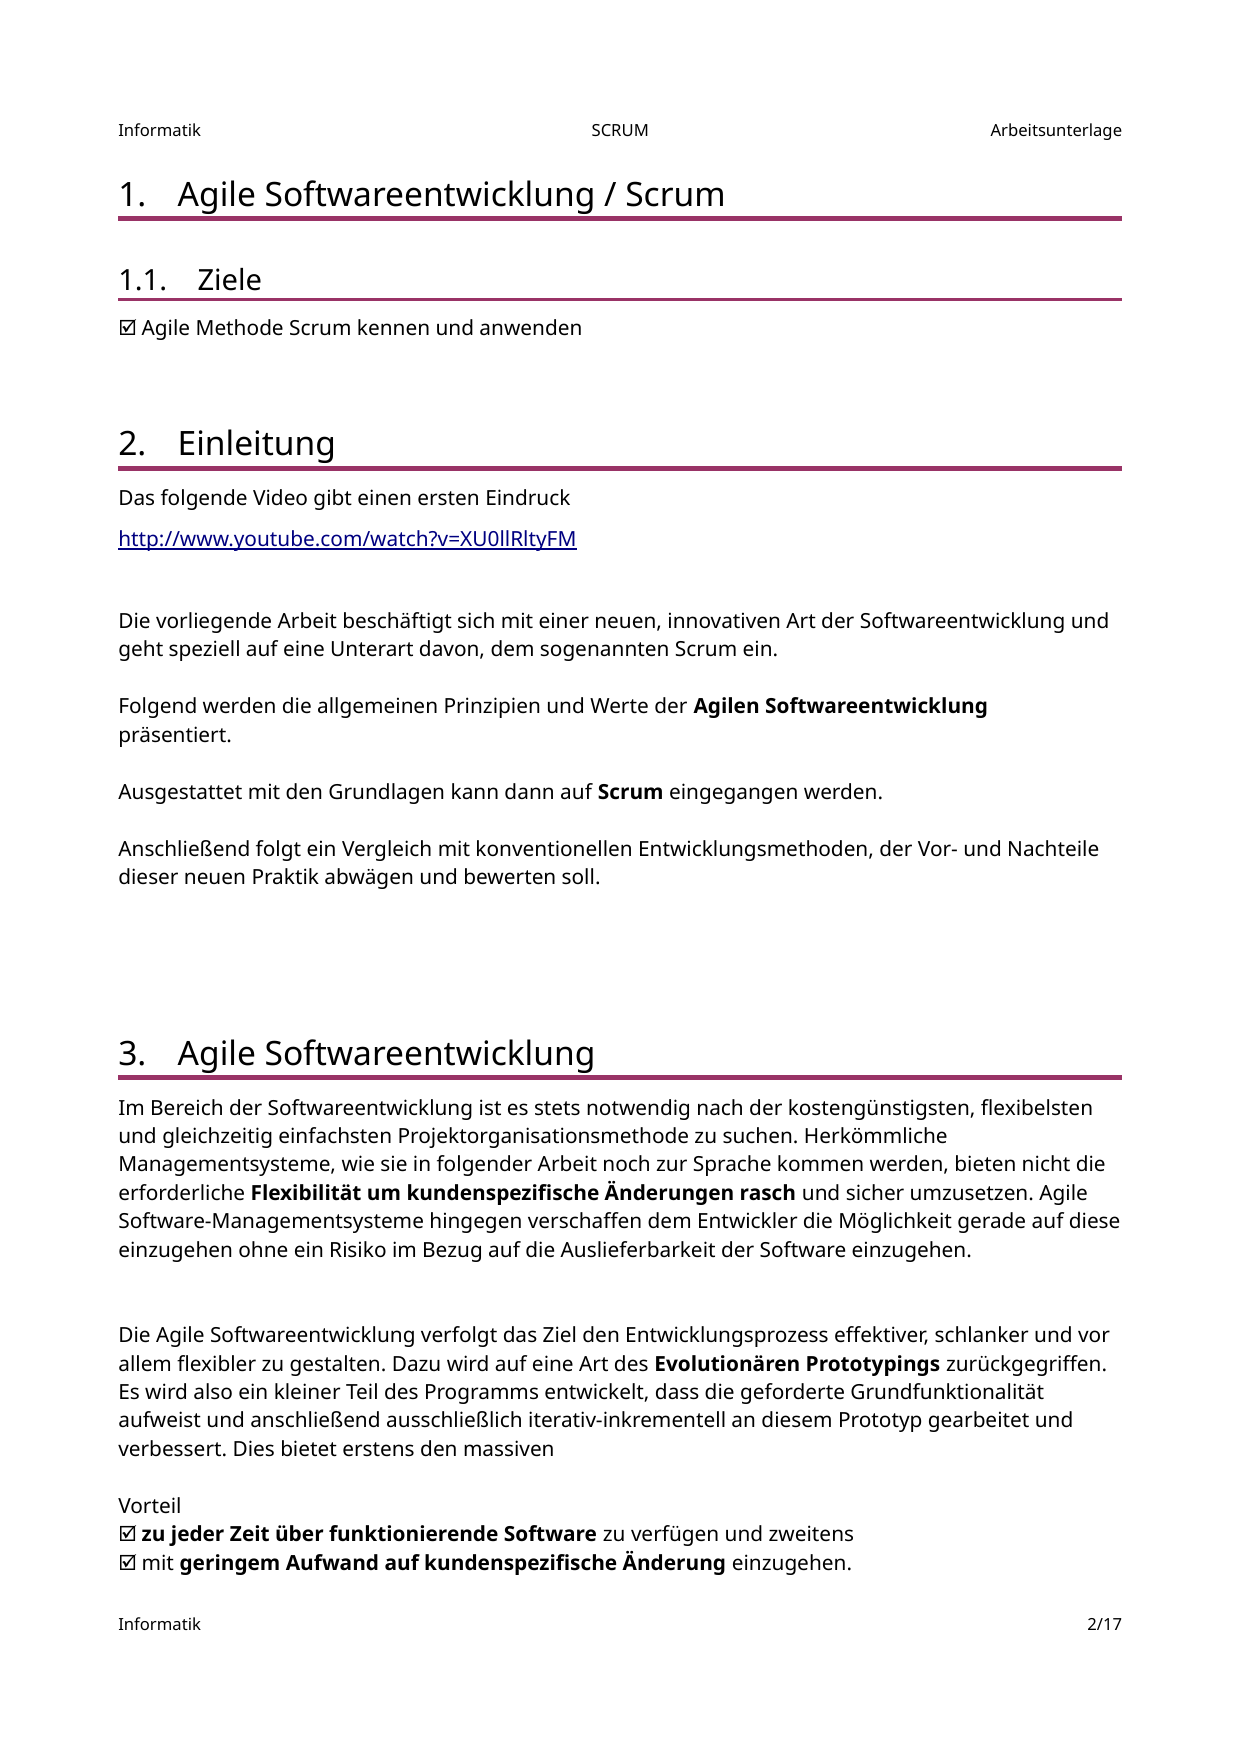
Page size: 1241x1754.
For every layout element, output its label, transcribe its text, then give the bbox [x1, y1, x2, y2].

text Anschließend folgt ein Vergleich mit konventionellen Entwicklungsmethoden, der Vor- und Nachteile dieser neuen Praktik abwägen und bewerten soll. [118, 834, 1122, 891]
text http://www.youtube.com/watch?v=XU0llRltyFM [118, 524, 1122, 553]
text Ausgestattet mit den Grundlagen kann dann auf Scrum eingegangen werden. [118, 777, 1122, 805]
subtitle Agile Softwareentwicklung [118, 1029, 1122, 1075]
text Die vorliegende Arbeit beschäftigt sich mit einer neuen, innovativen Art der Softwareentwicklung und geht speziell auf eine Unterart davon, dem sogenannten Scrum ein. [118, 606, 1122, 663]
text Folgend werden die allgemeinen Prinzipien und Werte der Agilen Softwareentwicklung [118, 691, 1122, 720]
subtitle Agile Softwareentwicklung / Scrum [118, 170, 1122, 216]
text Die Agile Softwareentwicklung verfolgt das Ziel den Entwicklungsprozess effektiver, schlanker und vor allem flexibler zu gestalten. Dazu wird auf eine Art des Evolutionären Prototypings zurückgegriffen. Es wird also ein kleiner Teil des Programms entwickelt, dass die geforderte Grundfunktionalität aufweist und anschließend ausschließlich iterativ-inkrementell an diesem Prototyp gearbeitet und verbessert. Dies bietet erstens den massiven Vorteil [118, 1320, 1122, 1519]
subtitle Einleitung [118, 420, 1122, 466]
list Agile Methode Scrum kennen und anwenden [118, 313, 1122, 341]
text präsentiert. [118, 720, 1122, 748]
list Im Bereich der Softwareentwicklung ist es stets notwendig nach der kostengünstigsten, flexibelsten und gleichzeitig einfachsten Projektorganisationsmethode zu suchen. Herkömmliche Managementsysteme, wie sie in folgender Arbeit noch zur Sprache kommen werden, bieten nicht die erforderliche Flexibilität um kundenspezifische Änderungen rasch und sicher umzusetzen. Agile Software-Managementsysteme hingegen verschaffen dem Entwickler die Möglichkeit gerade auf diese einzugehen ohne ein Risiko im Bezug auf die Auslieferbarkeit der Software einzugehen. [118, 1093, 1122, 1263]
subtitle Ziele [118, 259, 1122, 298]
list mit geringem Aufwand auf kundenspezifische Änderung einzugehen. [118, 1548, 1122, 1576]
list zu jeder Zeit über funktionierende Software zu verfügen und zweitens [118, 1519, 1122, 1548]
text Das folgende Video gibt einen ersten Eindruck [118, 483, 1122, 512]
